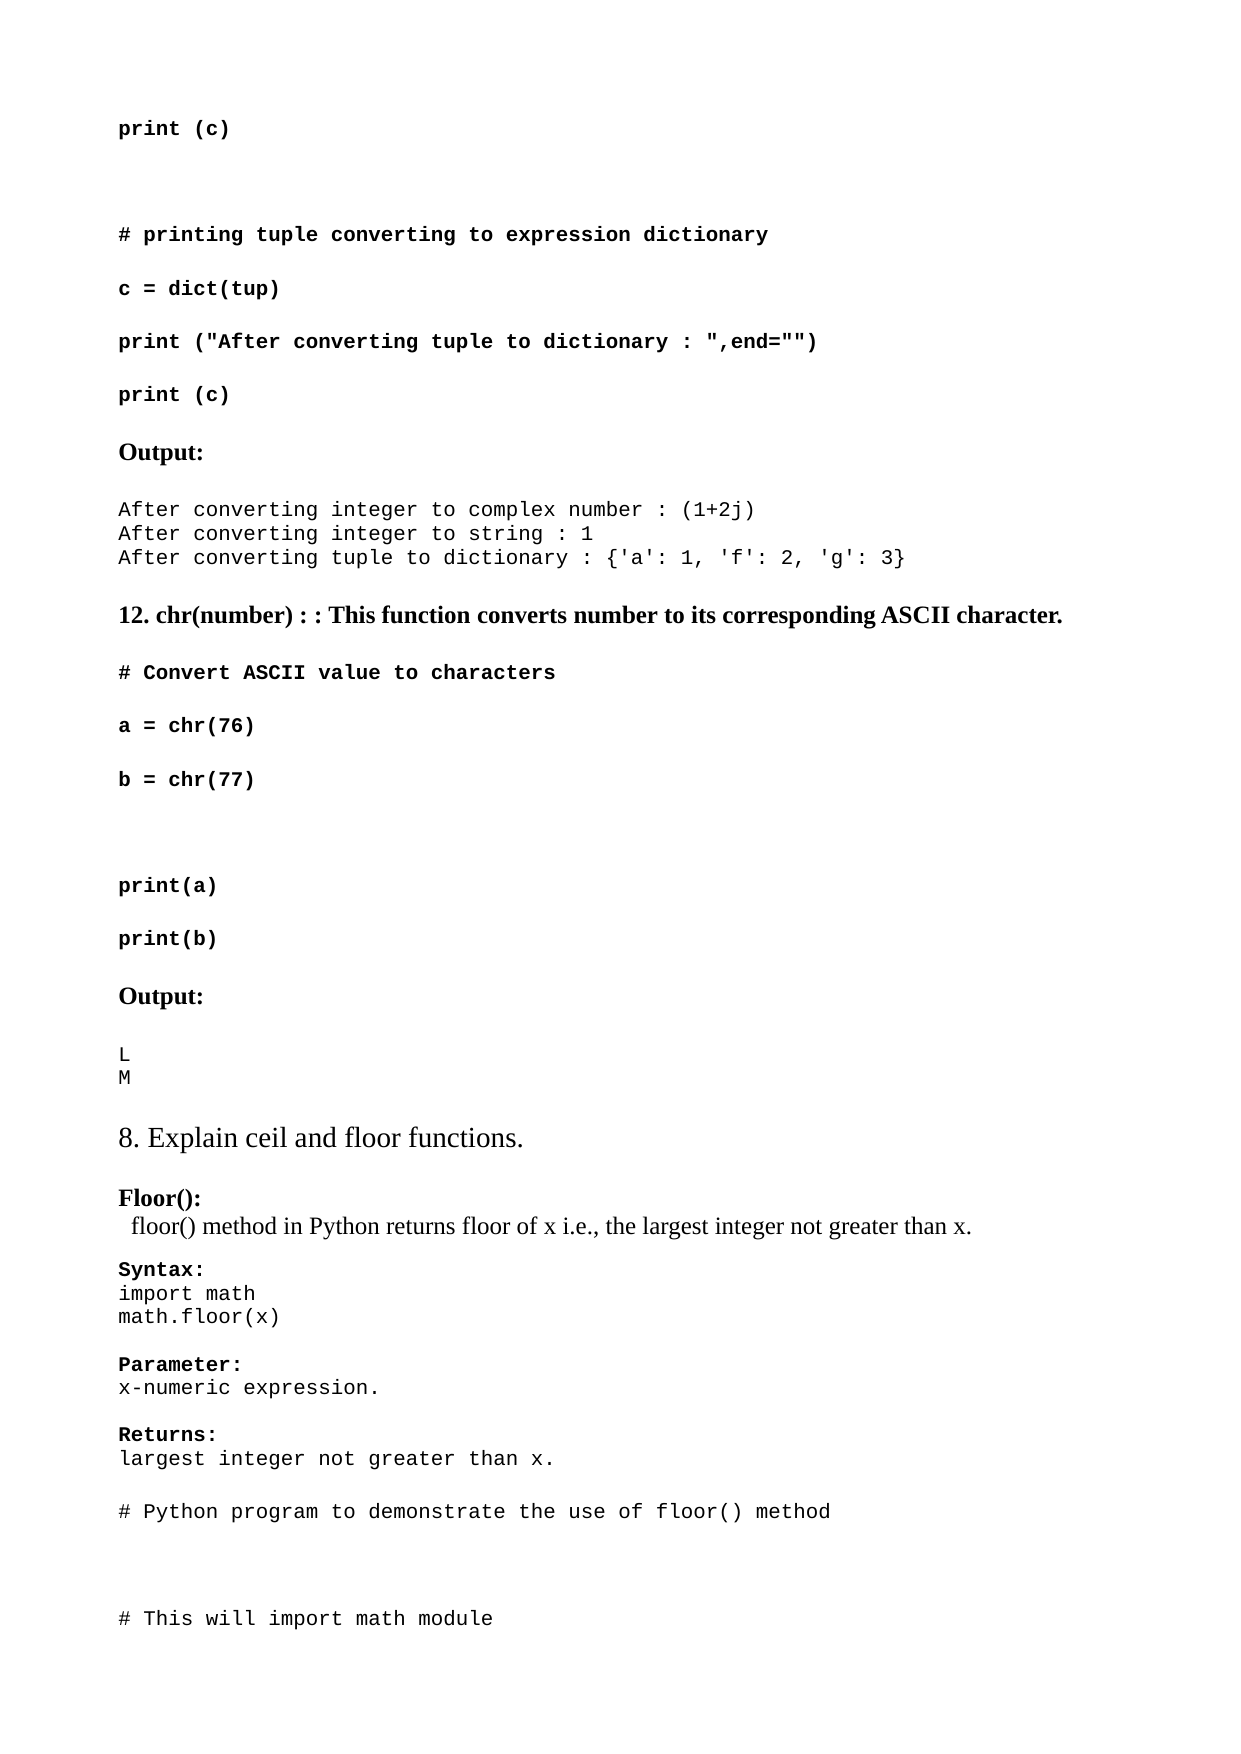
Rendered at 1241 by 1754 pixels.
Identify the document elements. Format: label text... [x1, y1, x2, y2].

text Parameter: [118, 1353, 1122, 1377]
text # Python program to demonstrate the use of floor() method [118, 1501, 1122, 1525]
text L [118, 1043, 1122, 1067]
text print(b) [118, 928, 1122, 952]
text Output: [118, 981, 1122, 1010]
text largest integer not greater than x. [118, 1448, 1122, 1472]
text # This will import math module [118, 1607, 1122, 1631]
text print (c) [118, 384, 1122, 407]
text Floor(): [118, 1183, 1122, 1211]
text math.floor(x) [118, 1306, 1122, 1330]
text Returns: [118, 1424, 1122, 1448]
text After converting integer to complex number : (1+2j) [118, 499, 1122, 523]
text 8. Explain ceil and floor functions. [118, 1120, 1122, 1154]
text floor() method in Python returns floor of x i.e., the largest integer not greater than x. [118, 1211, 1122, 1240]
text # Convert ASCII value to characters [118, 662, 1122, 686]
text Syntax: [118, 1259, 1122, 1283]
text Output: [118, 437, 1122, 466]
text print(a) [118, 875, 1122, 898]
text c = dict(tup) [118, 277, 1122, 301]
text print ("After converting tuple to dictionary : ",end="") [118, 331, 1122, 354]
text After converting tuple to dictionary : {'a': 1, 'f': 2, 'g': 3} [118, 547, 1122, 570]
text a = chr(76) [118, 715, 1122, 739]
text b = chr(77) [118, 768, 1122, 792]
text M [118, 1067, 1122, 1091]
text x-numeric expression. [118, 1377, 1122, 1401]
text print (c) [118, 118, 1122, 142]
text After converting integer to string : 1 [118, 523, 1122, 547]
text 12. chr(number) : : This function converts number to its corresponding ASCII character. [118, 600, 1122, 628]
text import math [118, 1283, 1122, 1306]
text # printing tuple converting to expression dictionary [118, 224, 1122, 248]
